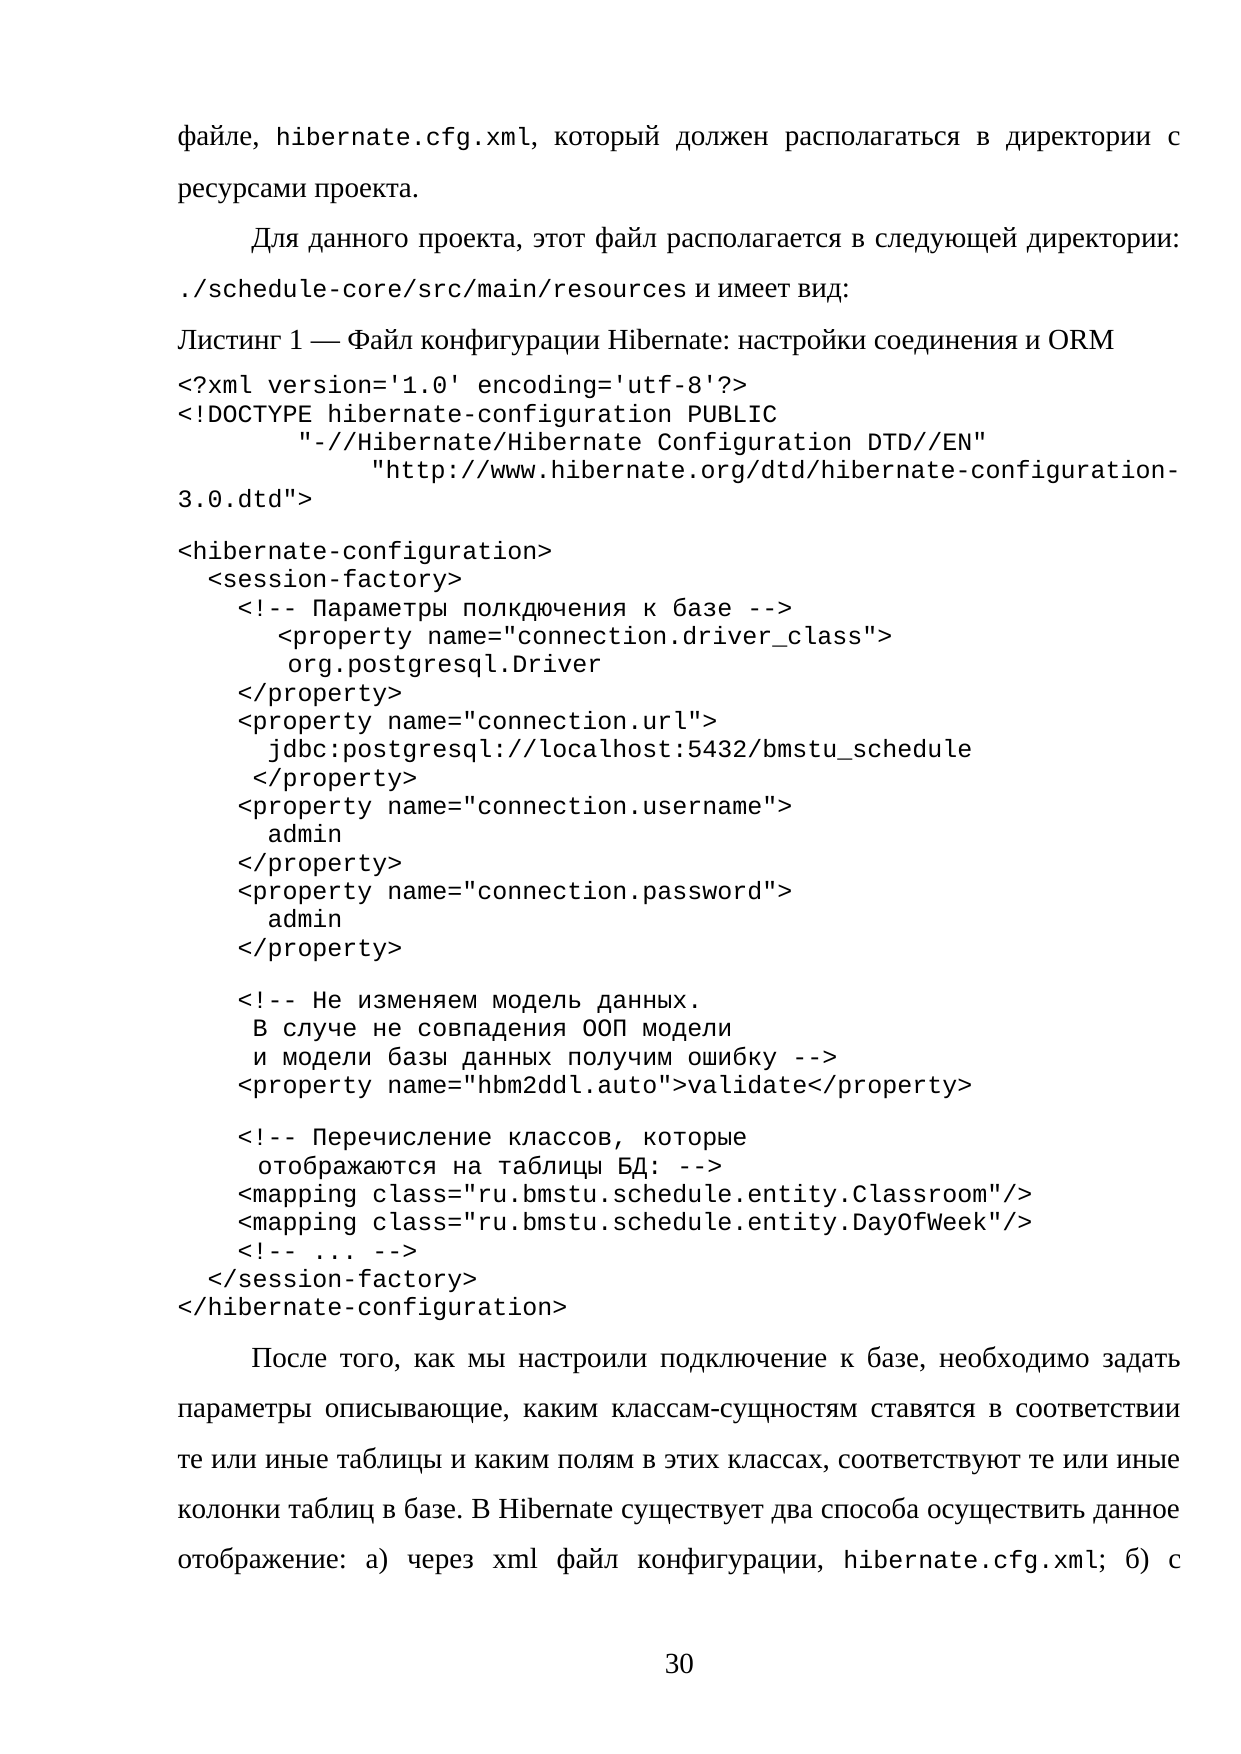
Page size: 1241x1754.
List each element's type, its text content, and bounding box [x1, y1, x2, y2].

text В случе не совпадения ООП модели [177, 1016, 1181, 1044]
text <?xml version='1.0' encoding='utf-8'?> [177, 373, 1181, 401]
text отображаются на таблицы БД: --> [177, 1153, 1181, 1182]
text </property> [177, 680, 1181, 708]
text Для данного проекта, этот файл располагается в следующей директории: ./schedule-core/src/main/resources и имеет вид: [177, 220, 1181, 305]
text [177, 963, 1181, 988]
text <!-- Параметры полкдючения к базе --> [177, 595, 1181, 623]
text <!-- ... --> [177, 1238, 1181, 1267]
text <mapping class="ru.bmstu.schedule.entity.Classroom"/> [177, 1182, 1181, 1210]
text "http://www.hibernate.org/dtd/hibernate-configuration-3.0.dtd"> [177, 458, 1181, 514]
text [177, 1101, 1181, 1125]
text <session-factory> [177, 567, 1181, 595]
text "-//Hibernate/Hibernate Configuration DTD//EN" [177, 429, 1181, 458]
text </property> [177, 935, 1181, 963]
text <!-- Перечисление классов, которые [177, 1125, 1181, 1153]
text admin [177, 907, 1181, 935]
text файле, hibernate.cfg.xml, который должен располагаться в директории с ресурсами проекта. [177, 118, 1181, 203]
text Листинг 1 — Файл конфигурации Hibernate: настройки соединения и ORM [177, 322, 1181, 356]
text и модели базы данных получим ошибку --> [177, 1044, 1181, 1073]
text <mapping class="ru.bmstu.schedule.entity.DayOfWeek"/> [177, 1210, 1181, 1238]
text </hibernate-configuration> [177, 1295, 1181, 1323]
text [177, 514, 1181, 538]
text После того, как мы настроили подключение к базе, необходимо задать параметры описывающие, каким классам-сущностям ставятся в соответствии те или иные таблицы и каким полям в этих классах, соответствуют те или иные колонки таблиц в базе. В Hibernate существует два способа осуществить данное отображение: а) через xml файл конфигурации, hibernate.cfg.xml; б) с [177, 1323, 1181, 1576]
text </property> [177, 765, 1181, 793]
text </property> [177, 850, 1181, 878]
text <!DOCTYPE hibernate-configuration PUBLIC [177, 401, 1181, 429]
text org.postgresql.Driver [177, 652, 1181, 680]
text <hibernate-configuration> [177, 538, 1181, 567]
text admin [177, 822, 1181, 850]
text <property name="connection.username"> [177, 793, 1181, 822]
text <property name="hbm2ddl.auto">validate</property> [177, 1073, 1181, 1101]
text <property name="connection.driver_class"> [177, 623, 1181, 652]
text [177, 356, 1181, 373]
text <property name="connection.password"> [177, 878, 1181, 907]
text </session-factory> [177, 1267, 1181, 1295]
text <!-- Не изменяем модель данных. [177, 988, 1181, 1016]
text jdbc:postgresql://localhost:5432/bmstu_schedule [177, 737, 1181, 765]
text <property name="connection.url"> [177, 708, 1181, 737]
